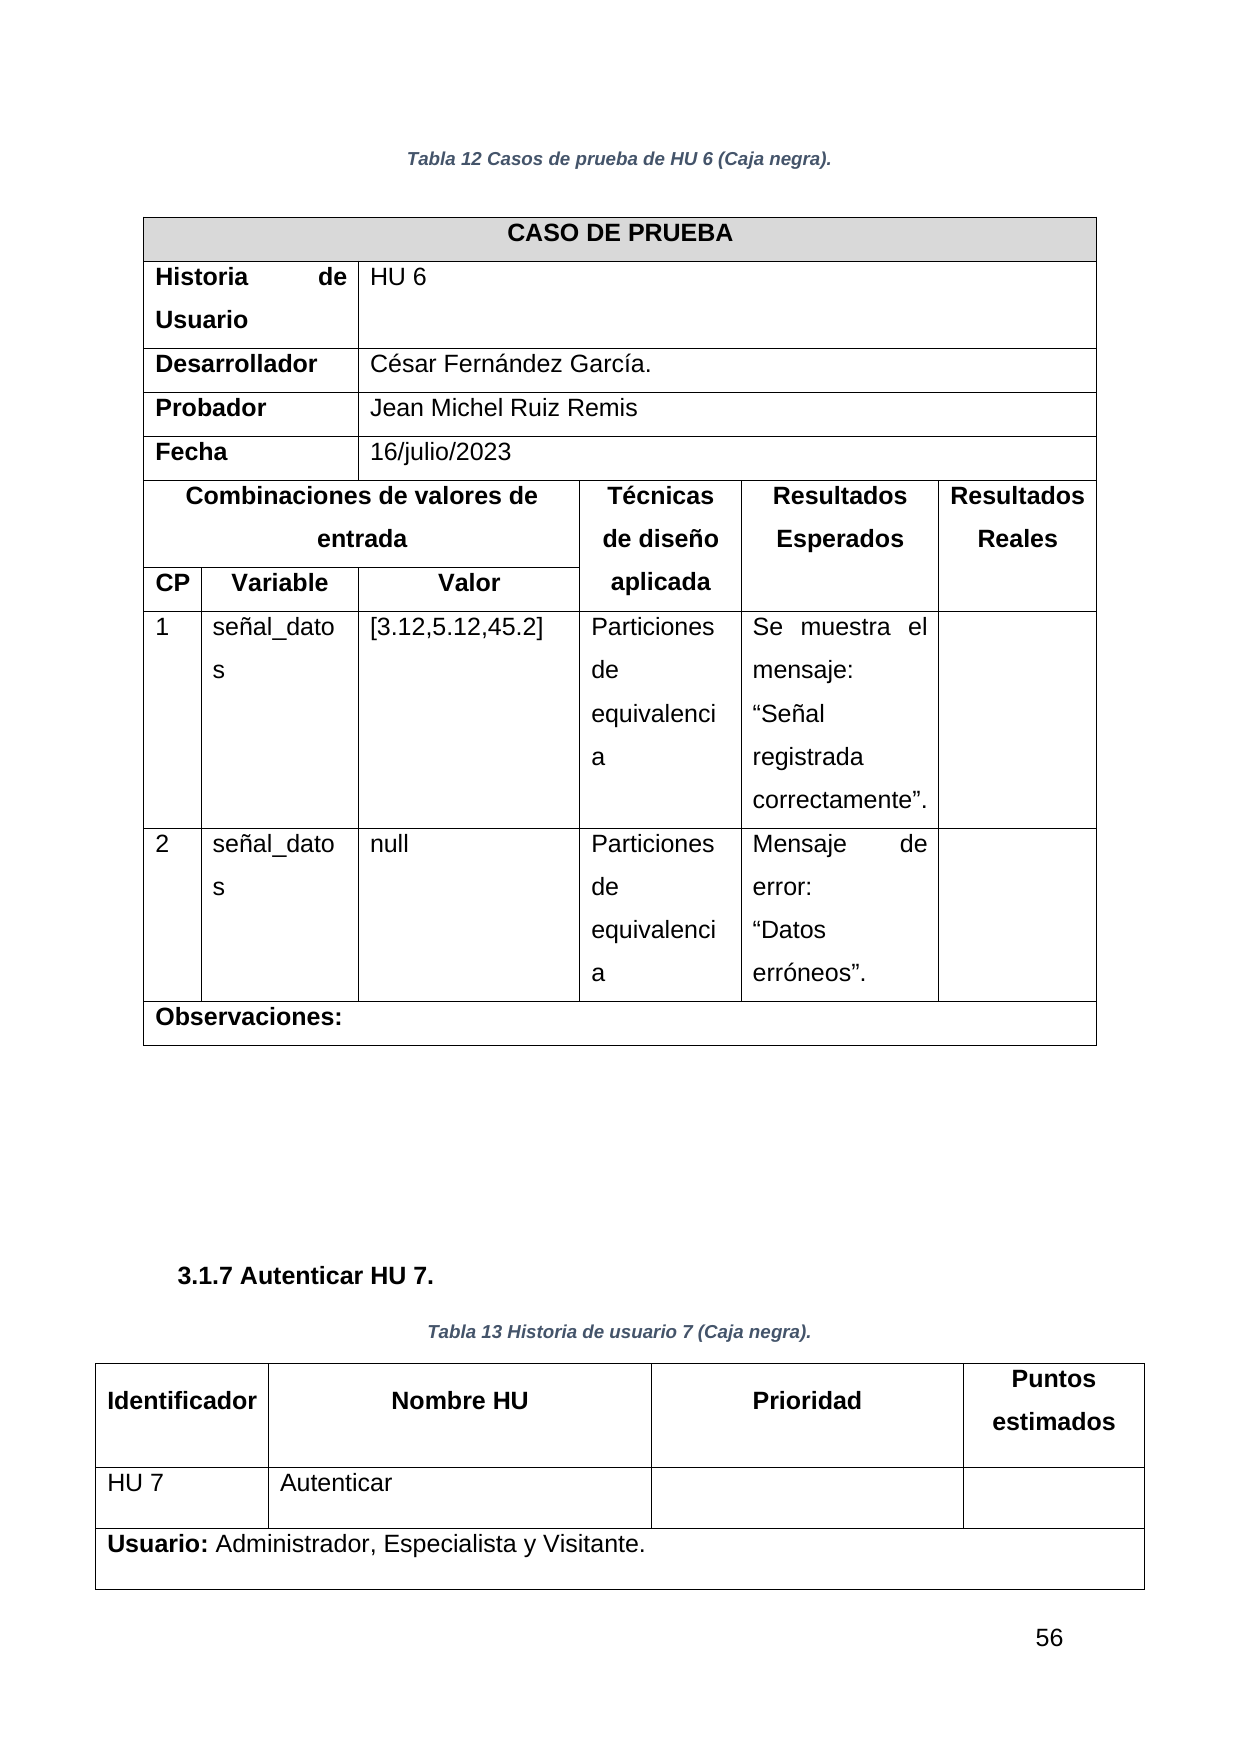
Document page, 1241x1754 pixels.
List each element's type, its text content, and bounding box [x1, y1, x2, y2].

table_cell Valor [359, 568, 579, 611]
subtitle 3.1.7 Autenticar HU 7. [177, 1261, 1063, 1290]
table_cell Combinaciones de valores de entrada [144, 481, 579, 567]
table_cell Particiones de equivalencia [580, 829, 741, 1001]
table_cell CP [144, 568, 201, 611]
table_cell Jean Michel Ruiz Remis [359, 393, 1096, 436]
table_cell Usuario: Administrador, Especialista y Visitante. [96, 1529, 1144, 1588]
table_header Nombre HU [269, 1364, 651, 1467]
table_cell [939, 829, 1096, 1001]
table_cell César Fernández García. [359, 349, 1096, 392]
table_cell 16/julio/2023 [359, 437, 1096, 480]
table_cell [3.12,5.12,45.2] [359, 612, 579, 828]
table_cell Variable [202, 568, 358, 611]
table_cell Historia de Usuario [144, 262, 358, 348]
table_cell HU 6 [359, 262, 1096, 348]
table_cell [939, 612, 1096, 828]
table_cell Autenticar [269, 1468, 651, 1528]
table_cell 2 [144, 829, 201, 1001]
table_cell Se muestra el mensaje: “Señal registrada correctamente”. [742, 612, 938, 828]
text Tabla 13 Historia de usuario 7 (Caja negra). [177, 1321, 1063, 1342]
table_cell Probador [144, 393, 358, 436]
table_header Puntos estimados [964, 1364, 1144, 1467]
table_header CASO DE PRUEBA [144, 218, 1096, 261]
table_header Prioridad [652, 1364, 963, 1467]
table_cell Desarrollador [144, 349, 358, 392]
table_header Identificador [96, 1364, 268, 1467]
table_cell null [359, 829, 579, 1001]
table_cell Particiones de equivalencia [580, 612, 741, 828]
table_cell Mensaje de error: “Datos erróneos”. [742, 829, 938, 1001]
table_cell [964, 1468, 1144, 1528]
table_cell Fecha [144, 437, 358, 480]
table_cell señal_datos [202, 612, 358, 828]
table_cell Observaciones: [144, 1002, 1096, 1045]
table_cell [652, 1468, 963, 1528]
table_cell HU 7 [96, 1468, 268, 1528]
table_cell 1 [144, 612, 201, 828]
table_cell Técnicas de diseño aplicada [580, 481, 741, 611]
table_cell Resultados Reales [939, 481, 1096, 611]
table_cell señal_datos [202, 829, 358, 1001]
text Tabla 12 Casos de prueba de HU 6 (Caja negra). [177, 148, 1063, 169]
table_cell Resultados Esperados [742, 481, 938, 611]
